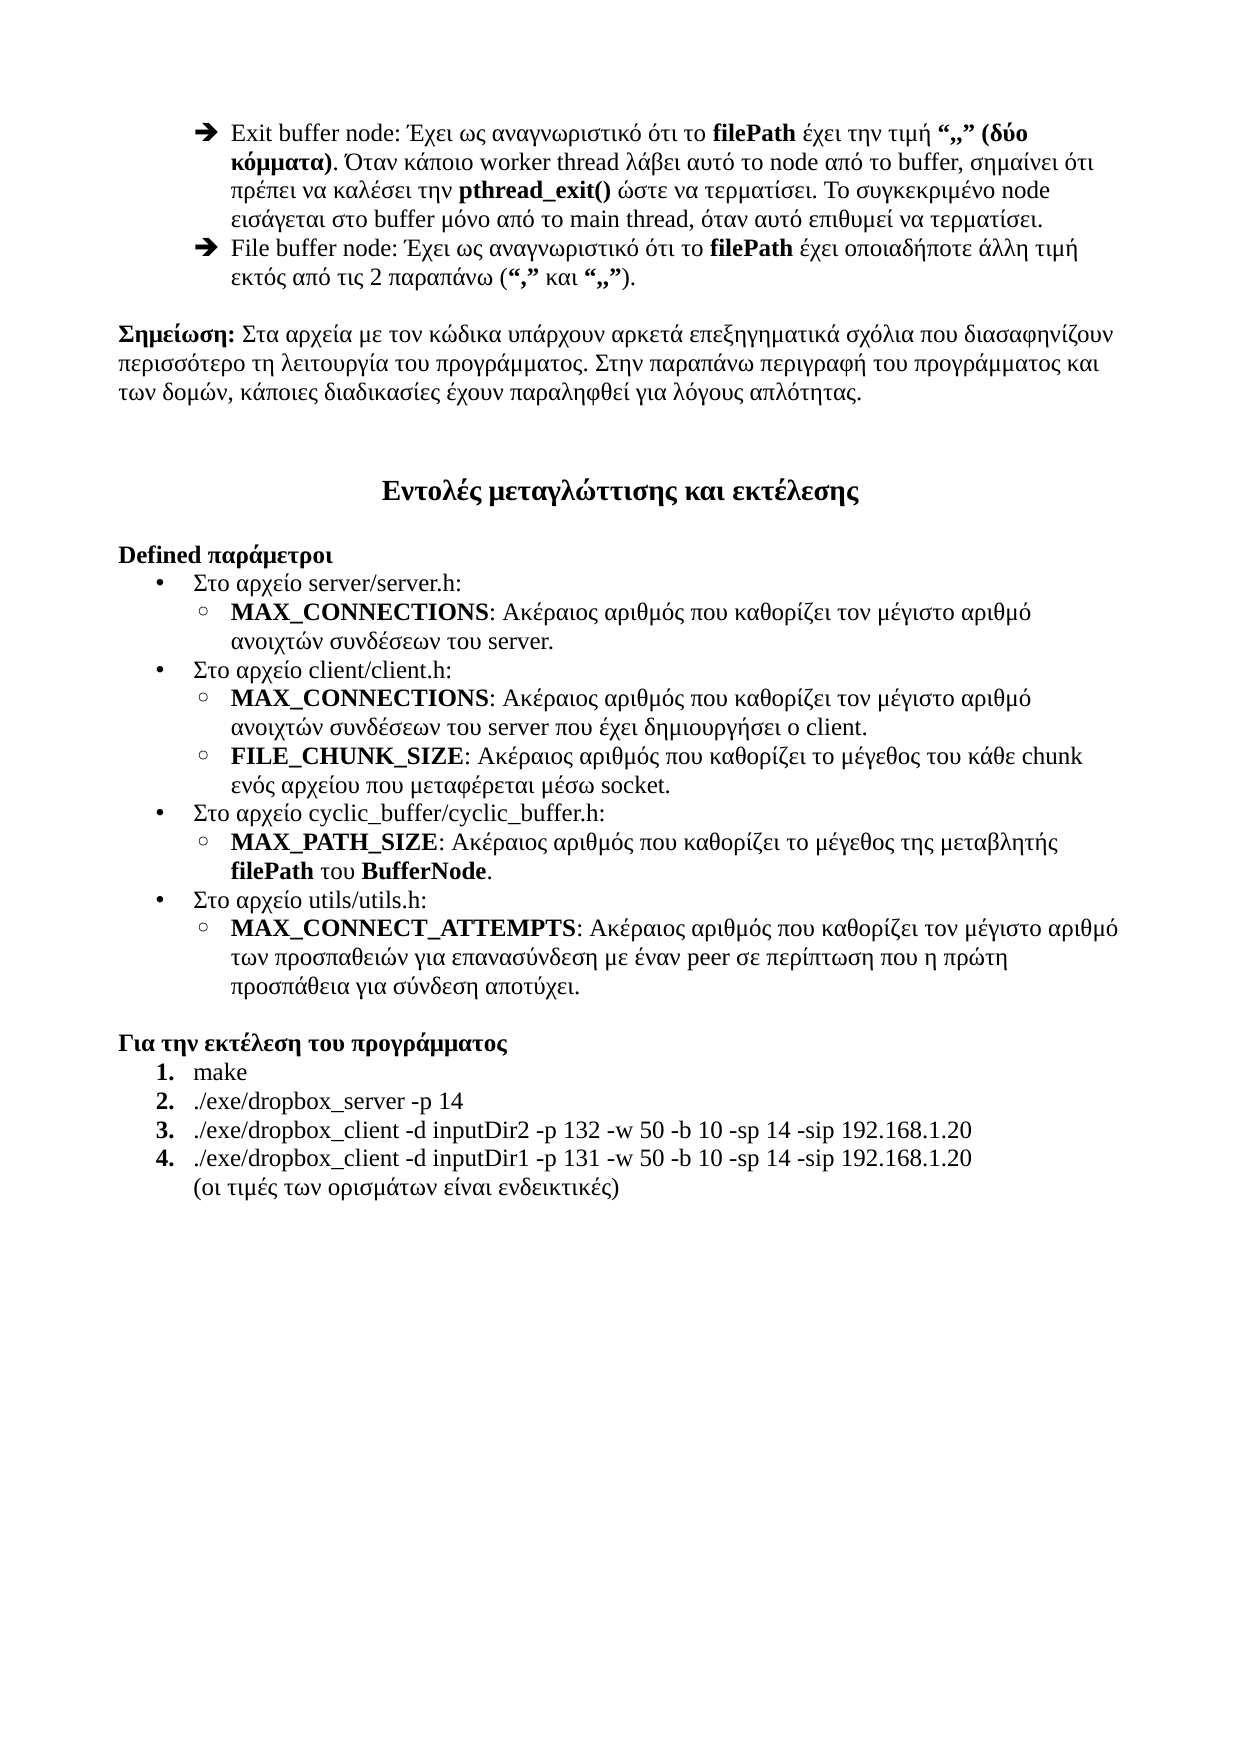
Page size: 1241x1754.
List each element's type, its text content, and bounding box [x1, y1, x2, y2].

list make [156, 1057, 1122, 1086]
list Στο αρχείο cyclic_buffer/cyclic_buffer.h: [156, 798, 1122, 827]
list Στο αρχείο utils/utils.h: [156, 885, 1122, 913]
list ./exe/dropbox_client -d inputDir2 -p 132 -w 50 -b 10 -sp 14 -sip 192.168.1.20 [156, 1115, 1122, 1143]
list MAX_CONNECTIONS: Ακέραιος αριθμός που καθορίζει τον μέγιστο αριθμό ανοιχτών συνδέσεων του server που έχει δημιουργήσει ο client. [193, 683, 1122, 741]
text Εντολές μεταγλώττισης και εκτέλεσης [118, 473, 1122, 506]
list Στο αρχείο server/server.h: [156, 568, 1122, 597]
text Για την εκτέλεση του προγράμματος [118, 1028, 1122, 1057]
list (οι τιμές των ορισμάτων είναι ενδεικτικές) [156, 1172, 1122, 1201]
text Defined παράμετροι [118, 540, 1122, 568]
list Exit buffer node: Έχει ως αναγνωριστικό ότι το filePath έχει την τιμή “,,” (δύο κόμματα). Όταν κάποιο worker thread λάβει αυτό το node από το buffer, σημαίνει ότι πρέπει να καλέσει την pthread_exit() ώστε να τερματίσει. Το συγκεκριμένο node εισάγεται στο buffer μόνο από το main thread, όταν αυτό επιθυμεί να τερματίσει. [193, 118, 1122, 233]
list FILE_CHUNK_SIZE: Ακέραιος αριθμός που καθορίζει το μέγεθος του κάθε chunk ενός αρχείου που μεταφέρεται μέσω socket. [193, 741, 1122, 798]
list MAX_CONNECTIONS: Ακέραιος αριθμός που καθορίζει τον μέγιστο αριθμό ανοιχτών συνδέσεων του server. [193, 597, 1122, 655]
list ./exe/dropbox_client -d inputDir1 -p 131 -w 50 -b 10 -sp 14 -sip 192.168.1.20 [156, 1143, 1122, 1172]
list Στο αρχείο client/client.h: [156, 655, 1122, 683]
text Σημείωση: Στα αρχεία με τον κώδικα υπάρχουν αρκετά επεξηγηματικά σχόλια που διασαφηνίζουν περισσότερο τη λειτουργία του προγράμματος. Στην παραπάνω περιγραφή του προγράμματος και των δομών, κάποιες διαδικασίες έχουν παραληφθεί για λόγους απλότητας. [118, 319, 1122, 406]
list File buffer node: Έχει ως αναγνωριστικό ότι το filePath έχει οποιαδήποτε άλλη τιμή εκτός από τις 2 παραπάνω (“,” και “,,”). [193, 233, 1122, 291]
list MAX_CONNECT_ATTEMPTS: Ακέραιος αριθμός που καθορίζει τον μέγιστο αριθμό των προσπαθειών για επανασύνδεση με έναν peer σε περίπτωση που η πρώτη προσπάθεια για σύνδεση αποτύχει. [193, 913, 1122, 1000]
list MAX_PATH_SIZE: Ακέραιος αριθμός που καθορίζει το μέγεθος της μεταβλητής filePath του BufferNode. [193, 827, 1122, 885]
list ./exe/dropbox_server -p 14 [156, 1086, 1122, 1115]
